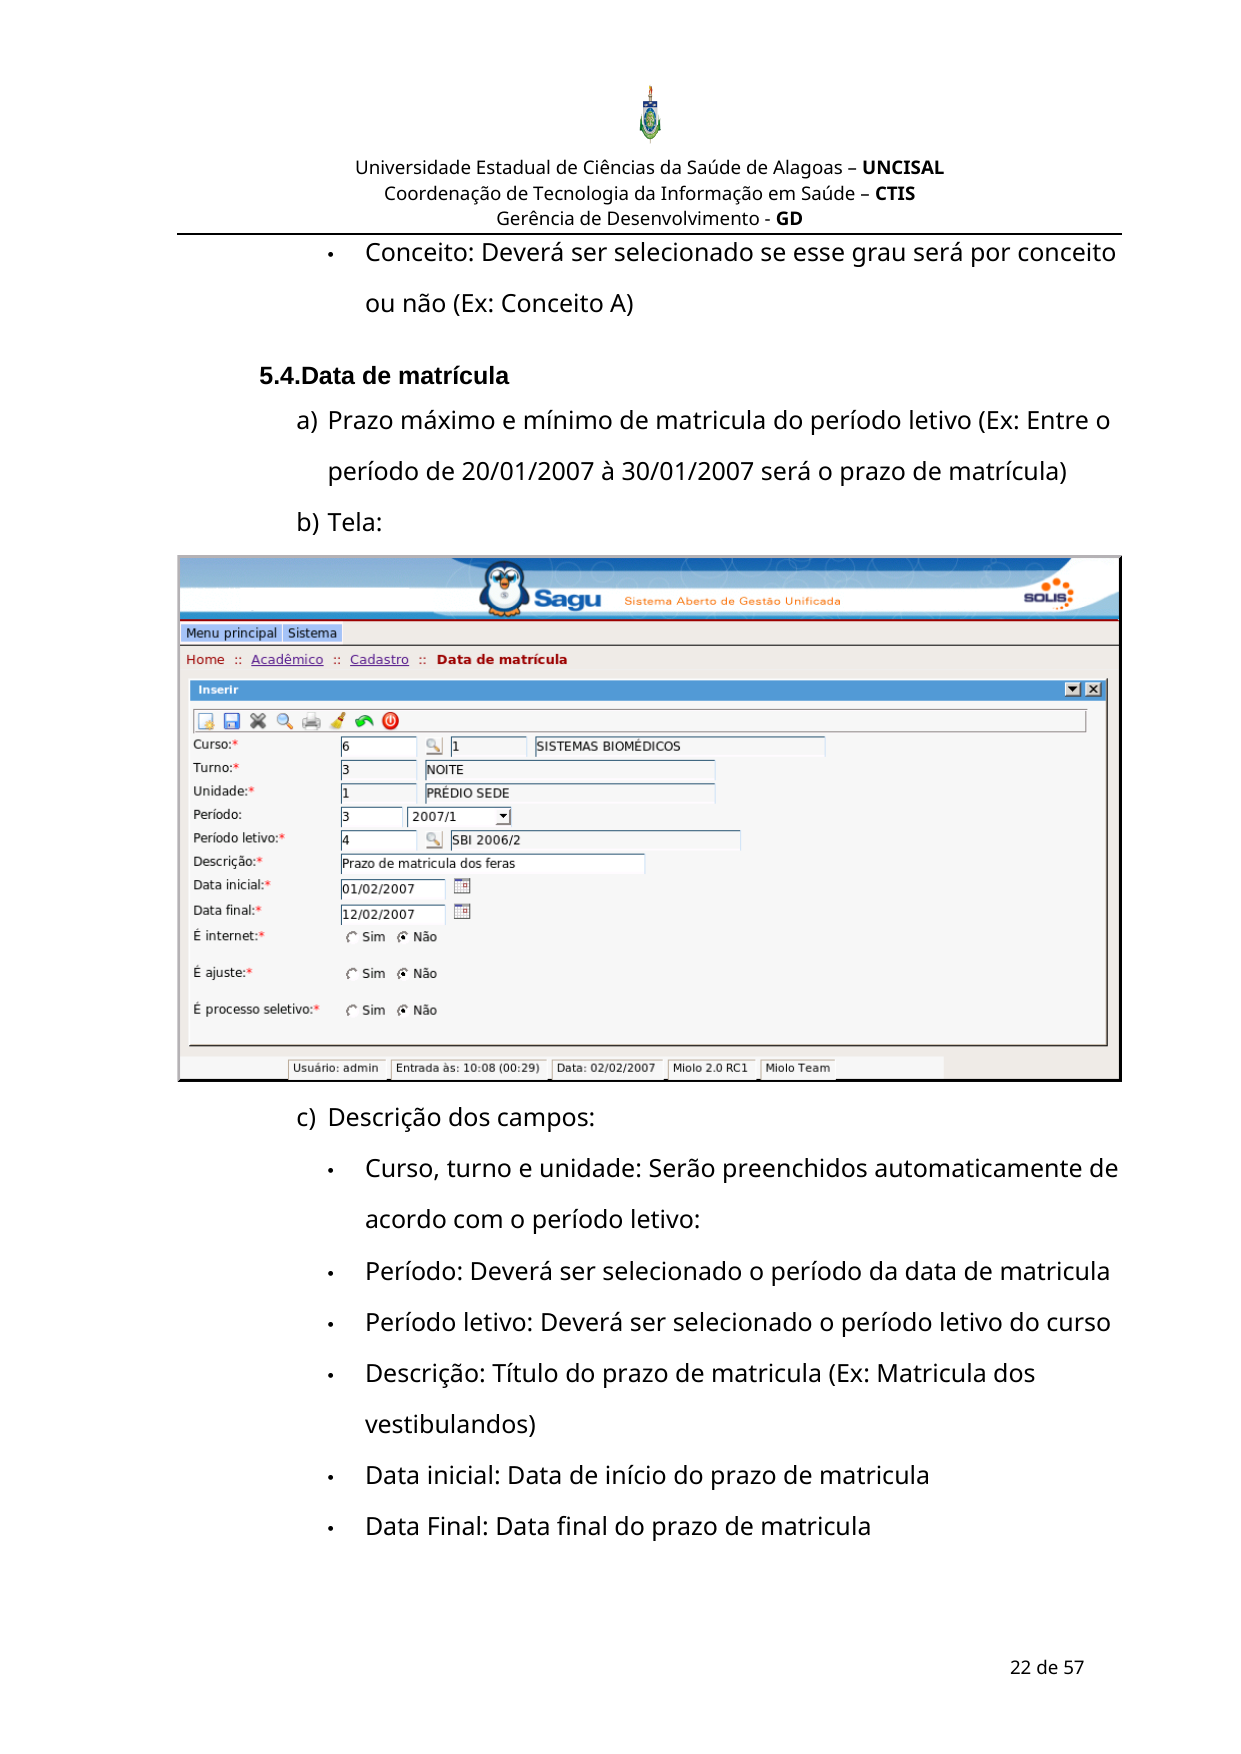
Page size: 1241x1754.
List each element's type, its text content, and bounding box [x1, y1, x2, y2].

subtitle Data de matrícula [252, 362, 1122, 390]
list Data Final: Data final do prazo de matricula [327, 1508, 1122, 1542]
list Descrição dos campos: [290, 1083, 1122, 1134]
list Descrição: Título do prazo de matricula (Ex: Matricula dos vestibulandos) [327, 1355, 1122, 1440]
picture [177, 555, 1122, 1083]
picture [638, 82, 662, 146]
list Conceito: Deverá ser selecionado se esse grau será por conceito ou não (Ex: Conceito A) [327, 235, 1122, 320]
list Data inicial: Data de início do prazo de matricula [327, 1457, 1122, 1491]
list Tela: [290, 505, 1122, 539]
list Curso, turno e unidade: Serão preenchidos automaticamente de acordo com o período letivo: [327, 1151, 1122, 1236]
list Período: Deverá ser selecionado o período da data de matricula [327, 1253, 1122, 1287]
list Prazo máximo e mínimo de matricula do período letivo (Ex: Entre o período de 20/01/2007 à 30/01/2007 será o prazo de matrícula) [290, 403, 1122, 488]
list Período letivo: Deverá ser selecionado o período letivo do curso [327, 1304, 1122, 1338]
